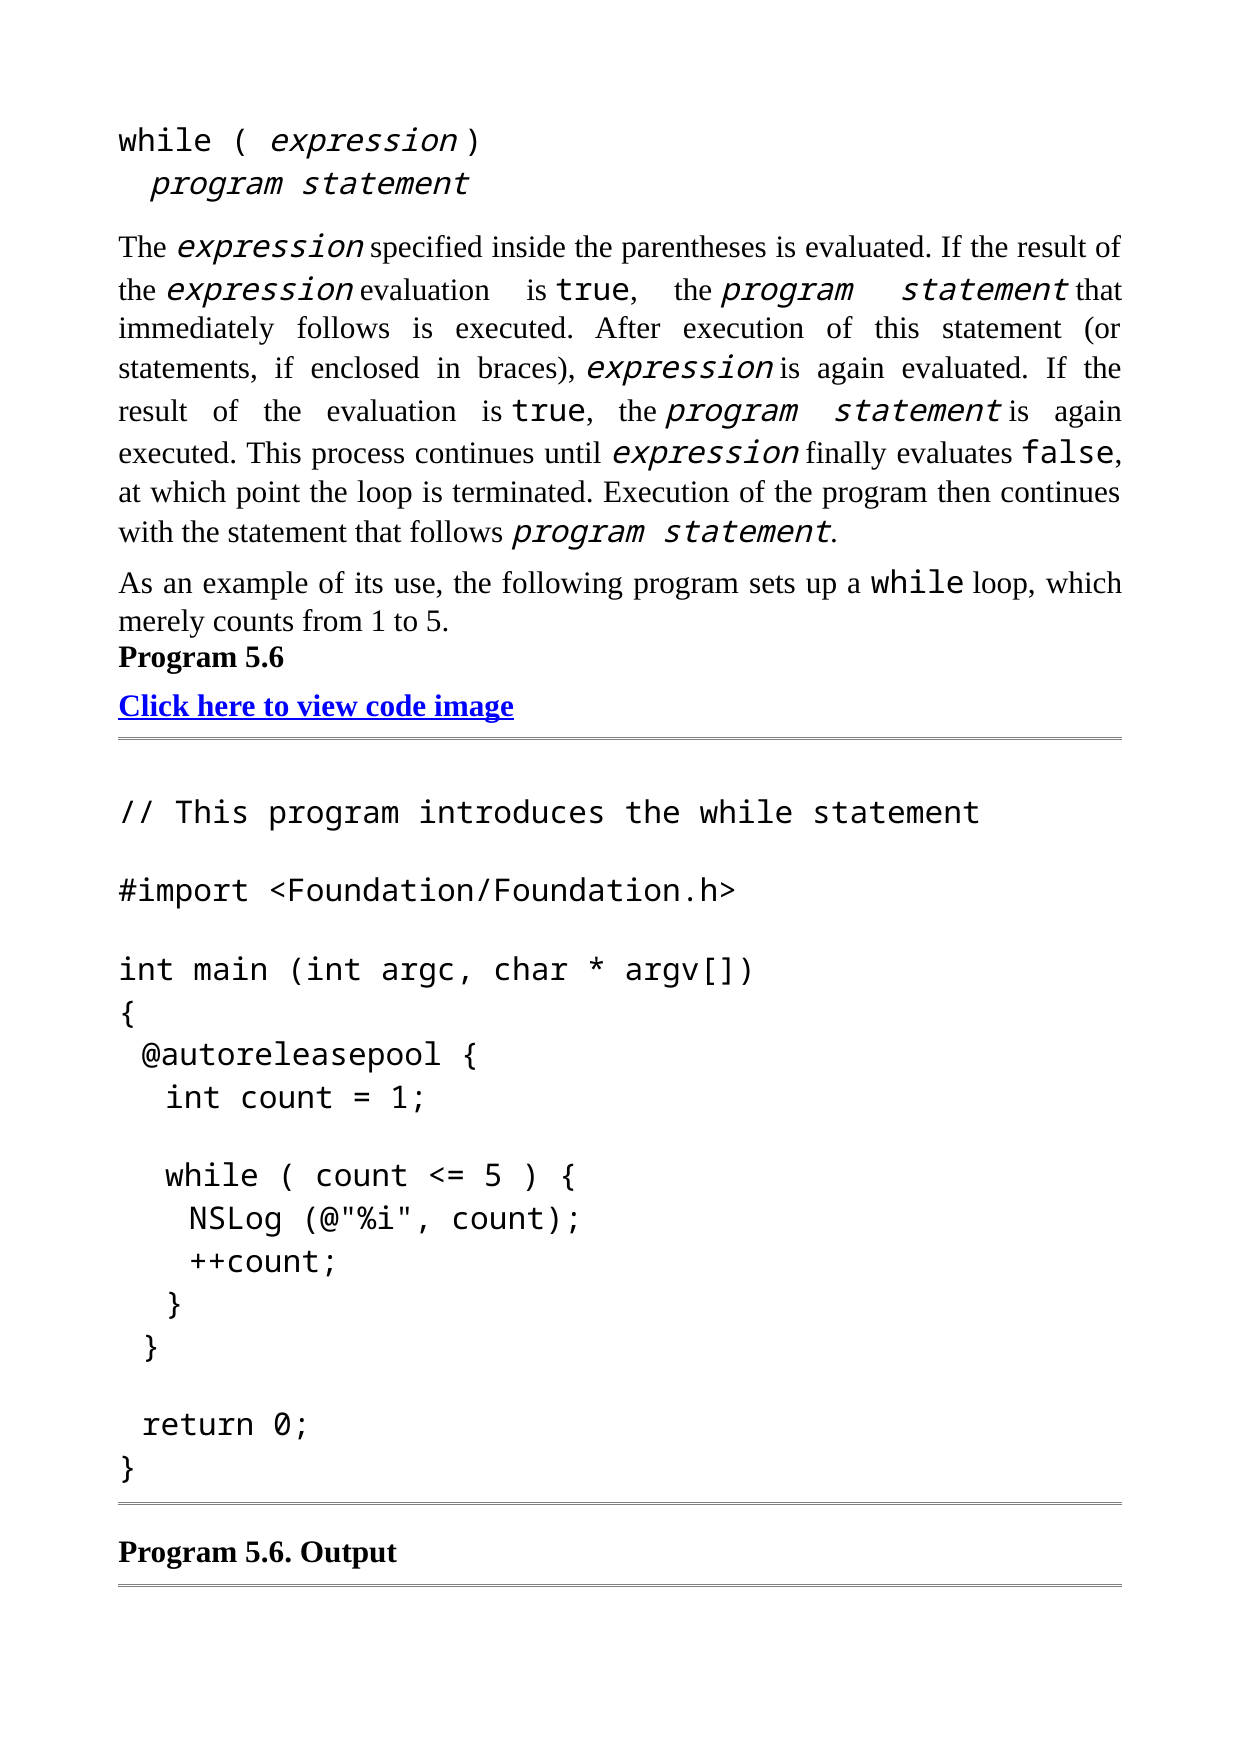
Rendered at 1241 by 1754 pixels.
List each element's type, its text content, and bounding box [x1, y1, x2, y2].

text // This program introduces the while statement #import <Foundation/Foundation.h> int main (int argc, char * argv[]) { @autoreleasepool { int count = 1; while ( count <= 5 ) { NSLog (@"%i", count); ++count; } } return 0; } [118, 790, 1122, 1487]
text The expression specified inside the parentheses is evaluated. If the result of the expression evaluation is true, the program statement that immediately follows is executed. After execution of this statement (or statements, if enclosed in braces), expression is again evaluated. If the result of the evaluation is true, the program statement is again executed. This process continues until expression finally evaluates false, at which point the loop is terminated. Execution of the program then continues with the statement that follows program statement. [118, 224, 1122, 552]
text Program 5.6. Output [118, 1534, 1122, 1569]
text Program 5.6 [118, 638, 1122, 674]
text while ( expression ) program statement [118, 118, 1122, 203]
text As an example of its use, the following program sets up a while loop, which merely counts from 1 to 5. [118, 560, 1122, 638]
text Click here to view code image [118, 687, 1122, 723]
